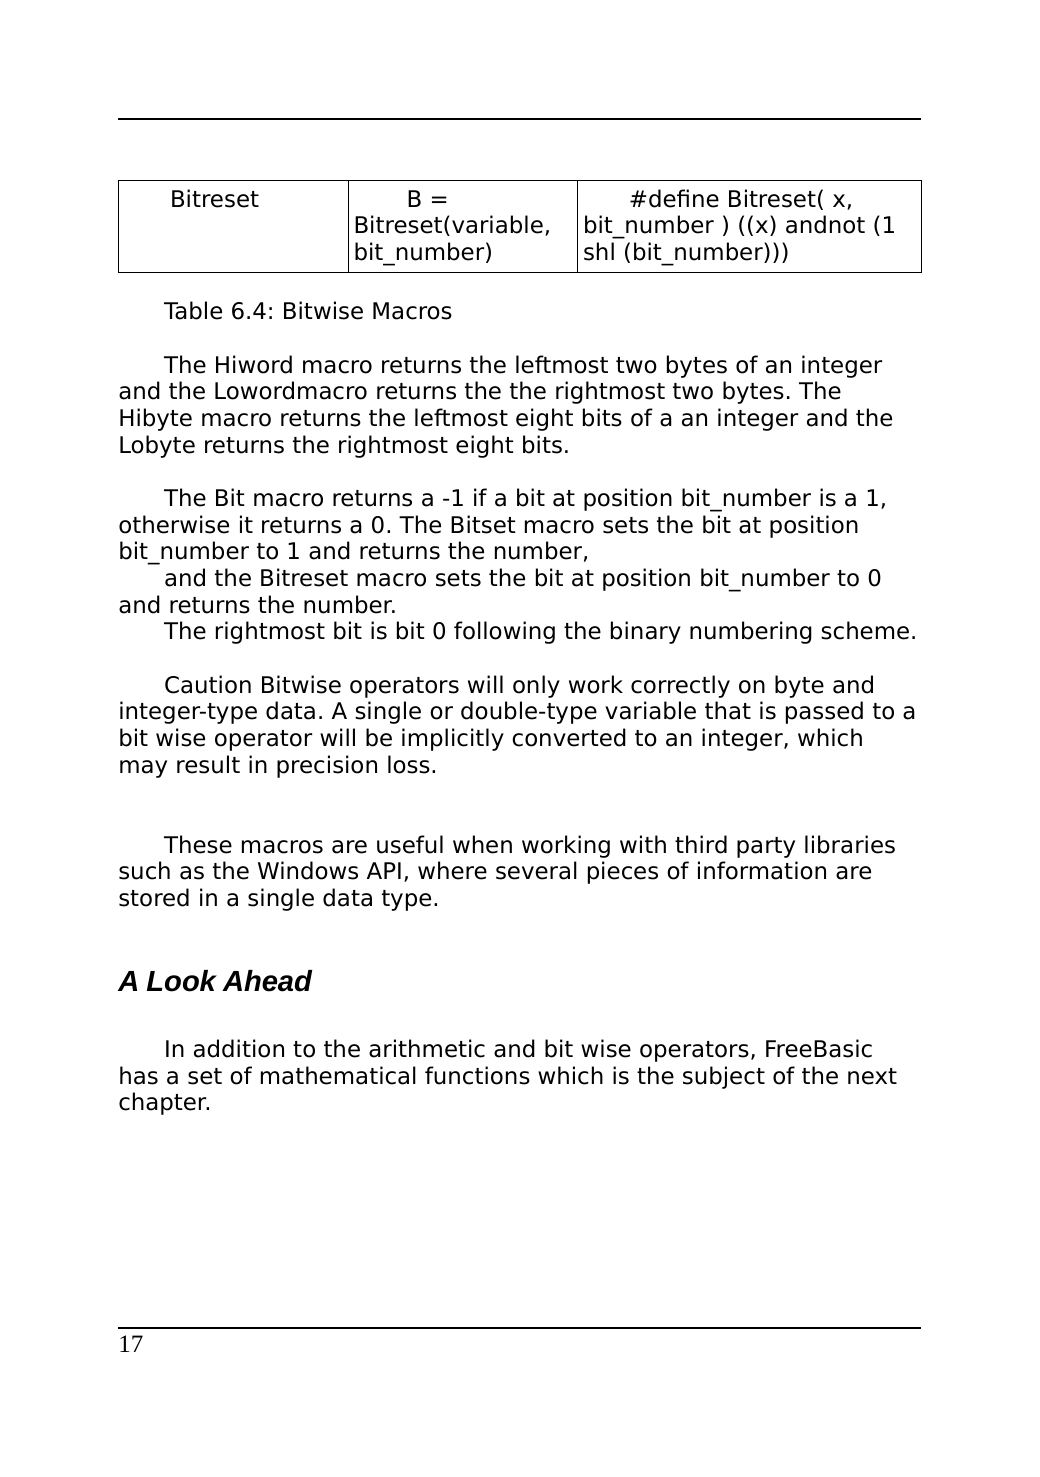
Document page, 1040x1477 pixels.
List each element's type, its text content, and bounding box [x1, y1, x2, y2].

text The Bit macro returns a -1 if a bit at position bit_number is a 1, otherwise it returns a 0. The Bitset macro sets the bit at position bit_number to 1 and returns the number, [118, 485, 921, 565]
table_cell Bitreset [119, 181, 348, 272]
text These macros are useful when working with third party libraries such as the Windows API, where several pieces of information are stored in a single data type. [118, 832, 921, 912]
text Table 6.4: Bitwise Macros [118, 298, 921, 325]
text Caution Bitwise operators will only work correctly on byte and integer-type data. A single or double-type variable that is passed to a bit wise operator will be implicitly converted to an integer, which may result in precision loss. [118, 672, 921, 778]
text The rightmost bit is bit 0 following the binary numbering scheme. [118, 618, 921, 645]
text and the Bitreset macro sets the bit at position bit_number to 0 and returns the number. [118, 565, 921, 618]
table_cell B = Bitreset(variable, bit_number) [349, 181, 577, 272]
table_cell #define Bitreset( x, bit_number ) ((x) andnot (1 shl (bit_number))) [578, 181, 921, 272]
text The Hiword macro returns the leftmost two bytes of an integer and the Lowordmacro returns the the rightmost two bytes. The Hibyte macro returns the leftmost eight bits of a an integer and the Lobyte returns the rightmost eight bits. [118, 352, 921, 458]
text In addition to the arithmetic and bit wise operators, FreeBasic has a set of mathematical functions which is the subject of the next chapter. [118, 1036, 921, 1116]
subtitle A Look Ahead [118, 963, 921, 997]
